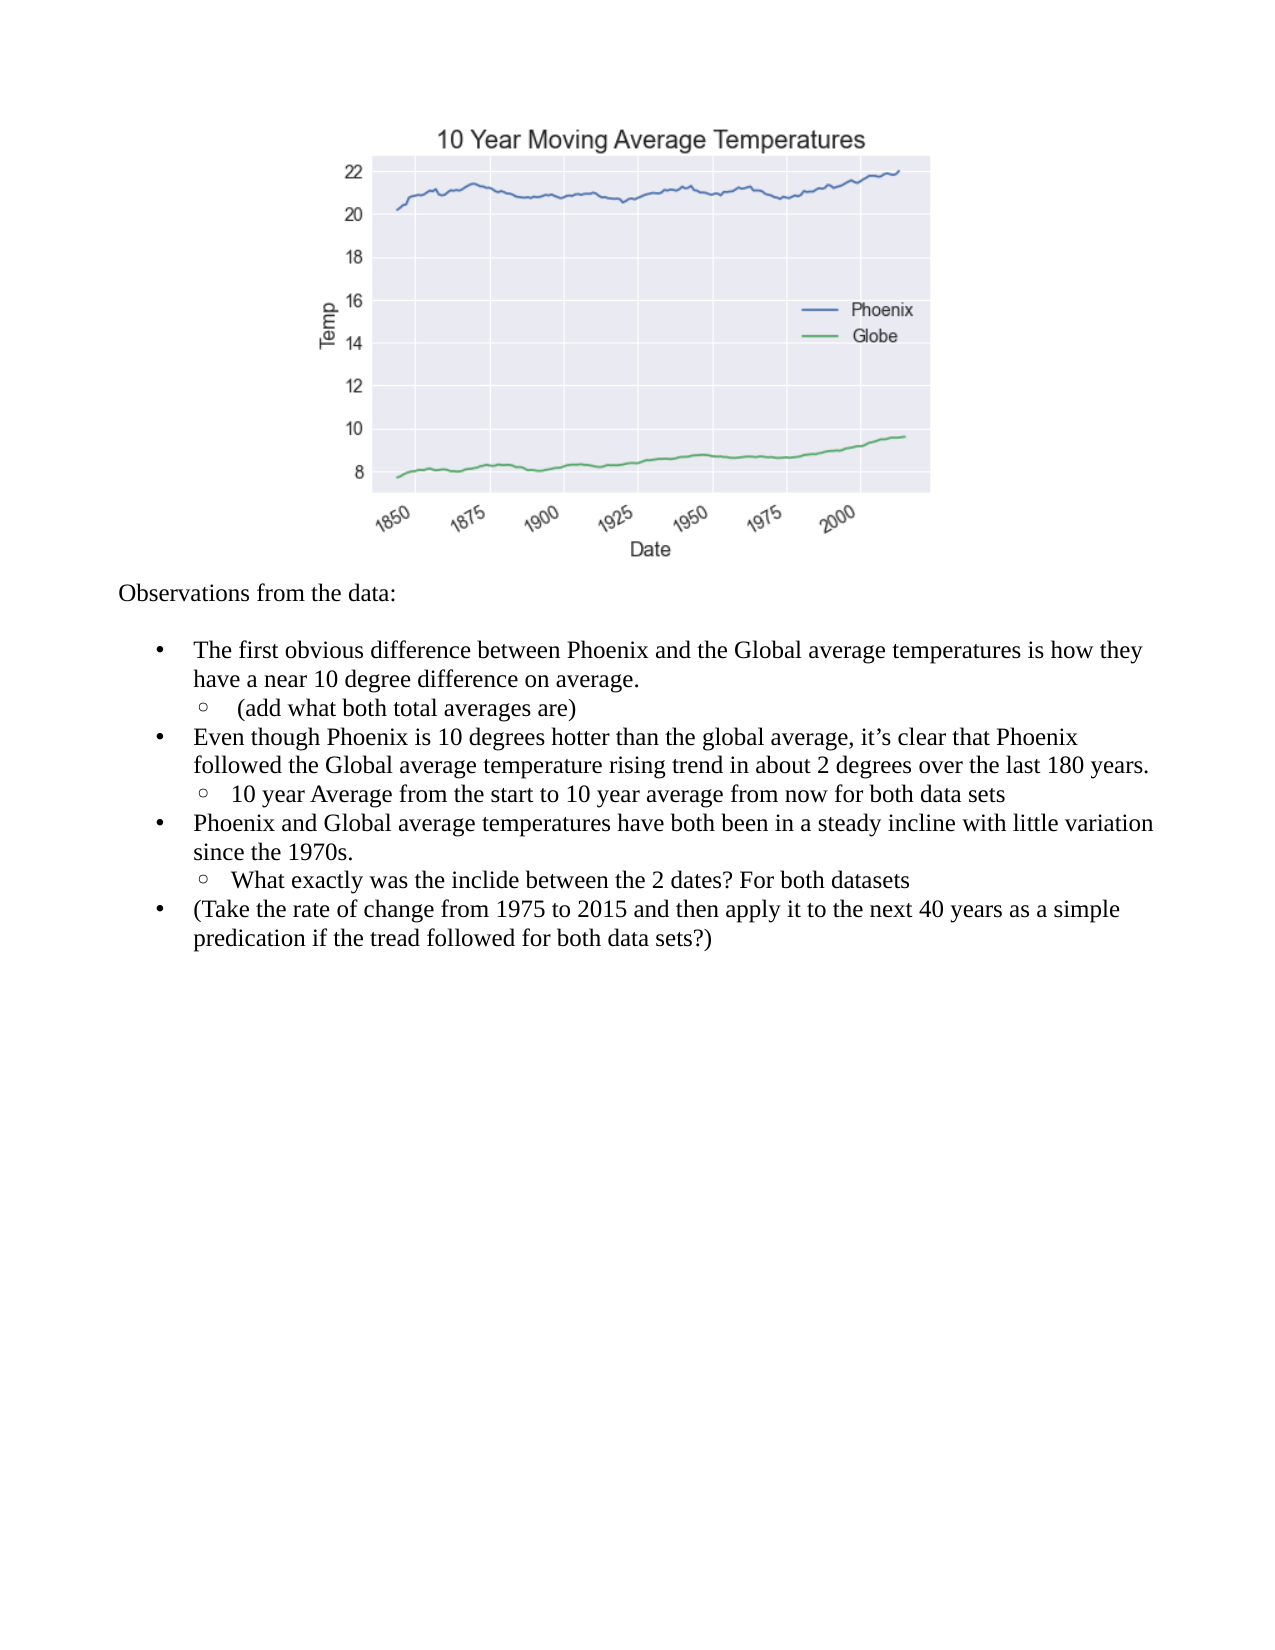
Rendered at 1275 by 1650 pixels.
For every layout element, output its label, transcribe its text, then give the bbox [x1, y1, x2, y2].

list (add what both total averages are) [193, 693, 1157, 722]
list What exactly was the inclide between the 2 dates? For both datasets [193, 866, 1157, 894]
picture [311, 122, 939, 569]
list Even though Phoenix is 10 degrees hotter than the global average, it’s clear that Phoenix followed the Global average temperature rising trend in about 2 degrees over the last 180 years. [156, 722, 1157, 779]
list 10 year Average from the start to 10 year average from now for both data sets [193, 779, 1157, 808]
text Observations from the data: [118, 578, 1157, 607]
list Phoenix and Global average temperatures have both been in a steady incline with little variation since the 1970s. [156, 808, 1157, 866]
list (Take the rate of change from 1975 to 2015 and then apply it to the next 40 years as a simple predication if the tread followed for both data sets?) [156, 894, 1157, 952]
list The first obvious difference between Phoenix and the Global average temperatures is how they have a near 10 degree difference on average. [156, 636, 1157, 693]
